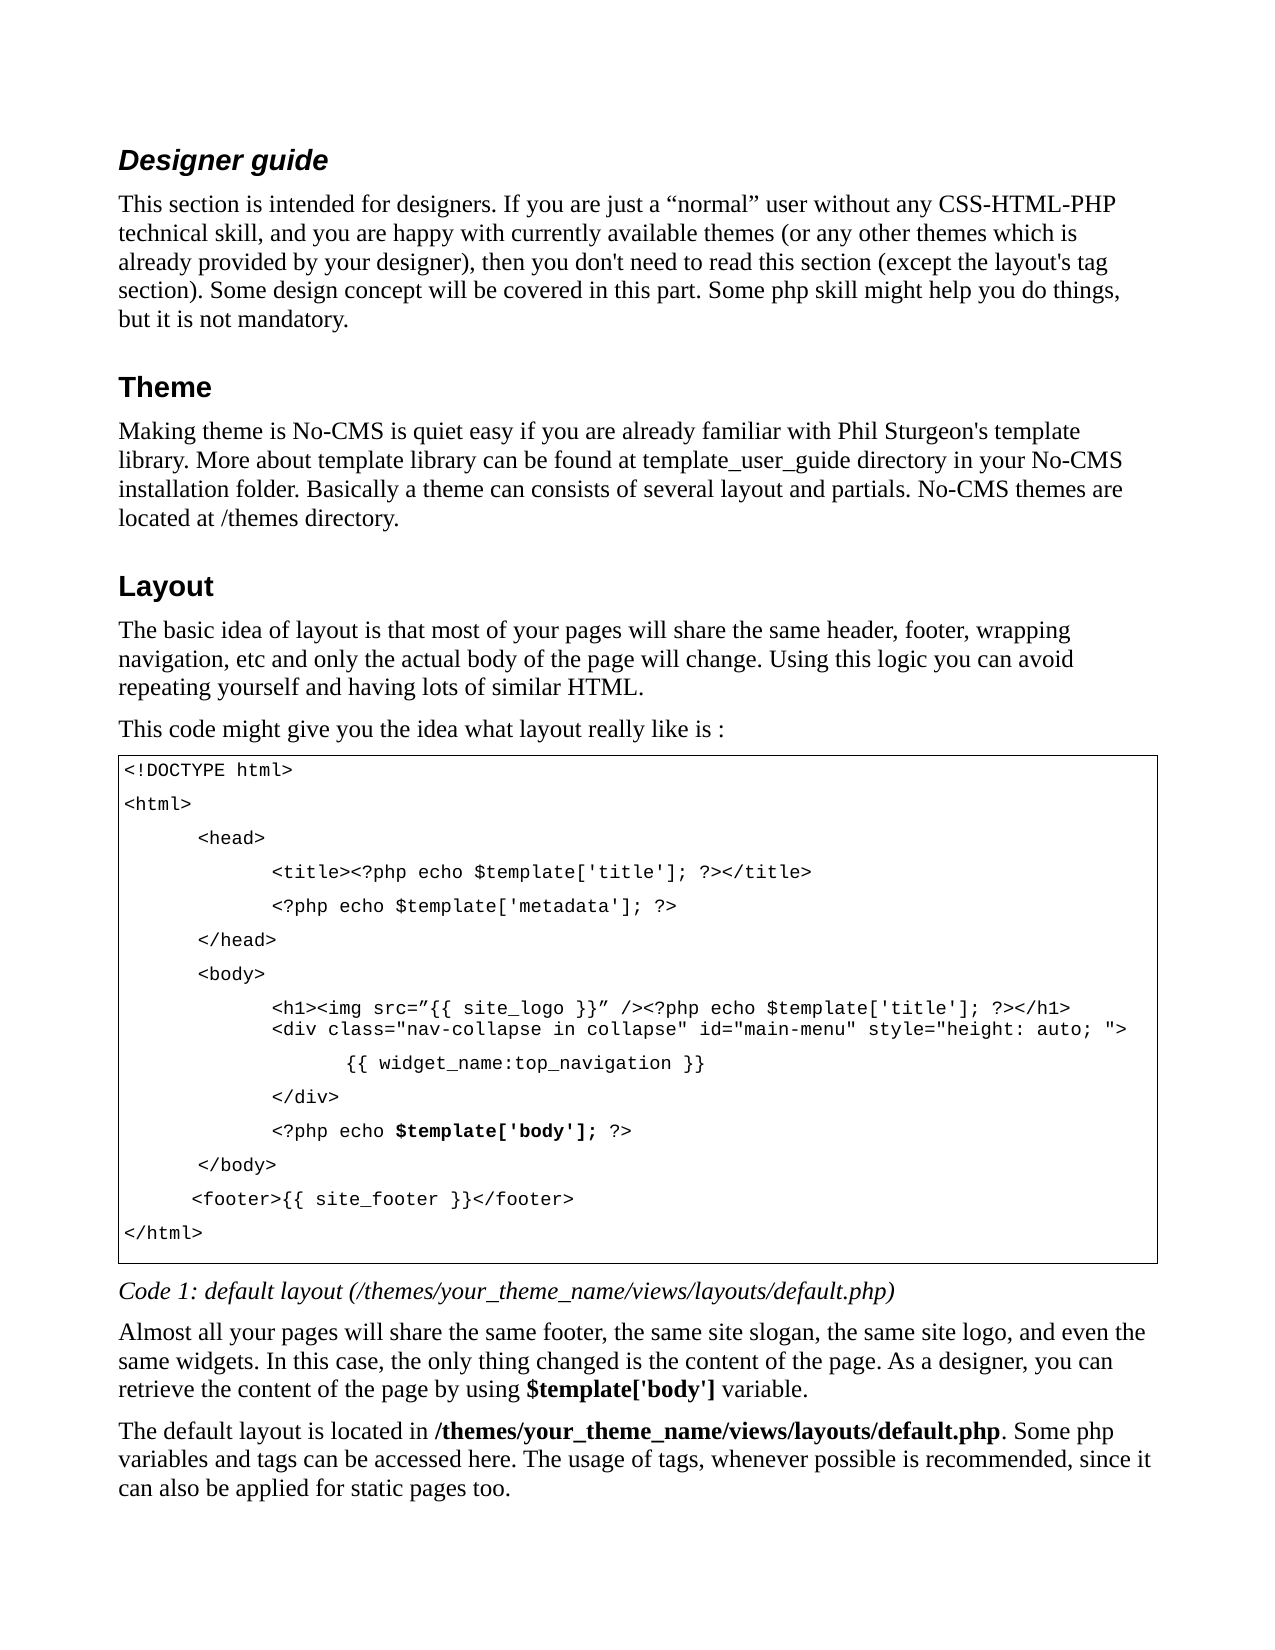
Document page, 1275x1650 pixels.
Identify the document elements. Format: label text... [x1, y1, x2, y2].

subtitle Layout [118, 569, 1157, 602]
text Code 1: default layout (/themes/your_theme_name/views/layouts/default.php) [118, 1276, 1157, 1304]
subtitle Theme [118, 370, 1157, 404]
text Almost all your pages will share the same footer, the same site slogan, the same site logo, and even the same widgets. In this case, the only thing changed is the content of the page. As a designer, you can retrieve the content of the page by using $template['body'] variable. [118, 1317, 1157, 1403]
text The default layout is located in /themes/your_theme_name/views/layouts/default.php. Some php variables and tags can be accessed here. The usage of tags, whenever possible is recommended, since it can also be applied for static pages too. [118, 1416, 1157, 1502]
text The basic idea of layout is that most of your pages will share the same header, footer, wrapping navigation, etc and only the actual body of the page will change. Using this logic you can avoid repeating yourself and having lots of similar HTML. [118, 615, 1157, 701]
text Making theme is No-CMS is quiet easy if you are already familiar with Phil Sturgeon's template library. More about template library can be found at template_user_guide directory in your No-CMS installation folder. Basically a theme can consists of several layout and partials. No-CMS themes are located at /themes directory. [118, 416, 1157, 531]
subtitle Designer guide [118, 143, 1157, 177]
table_header <!DOCTYPE html> <html> <head> <title><?php echo $template['title']; ?></title> <?php echo $template['metadata']; ?> </head> <body> <h1><img src=”{{ site_logo }}” /><?php echo $template['title']; ?></h1> <div class="nav-collapse in collapse" id="main-menu" style="height: auto; "> {{ widget_name:top_navigation }} </div> <?php echo $template['body']; ?> </body> <footer>{{ site_footer }}</footer> </html> [119, 756, 1157, 1263]
text This section is intended for designers. If you are just a “normal” user without any CSS-HTML-PHP technical skill, and you are happy with currently available themes (or any other themes which is already provided by your designer), then you don't need to read this section (except the layout's tag section). Some design concept will be covered in this part. Some php skill might help you do things, but it is not mandatory. [118, 189, 1157, 333]
text This code might give you the idea what layout really like is : [118, 714, 1157, 742]
